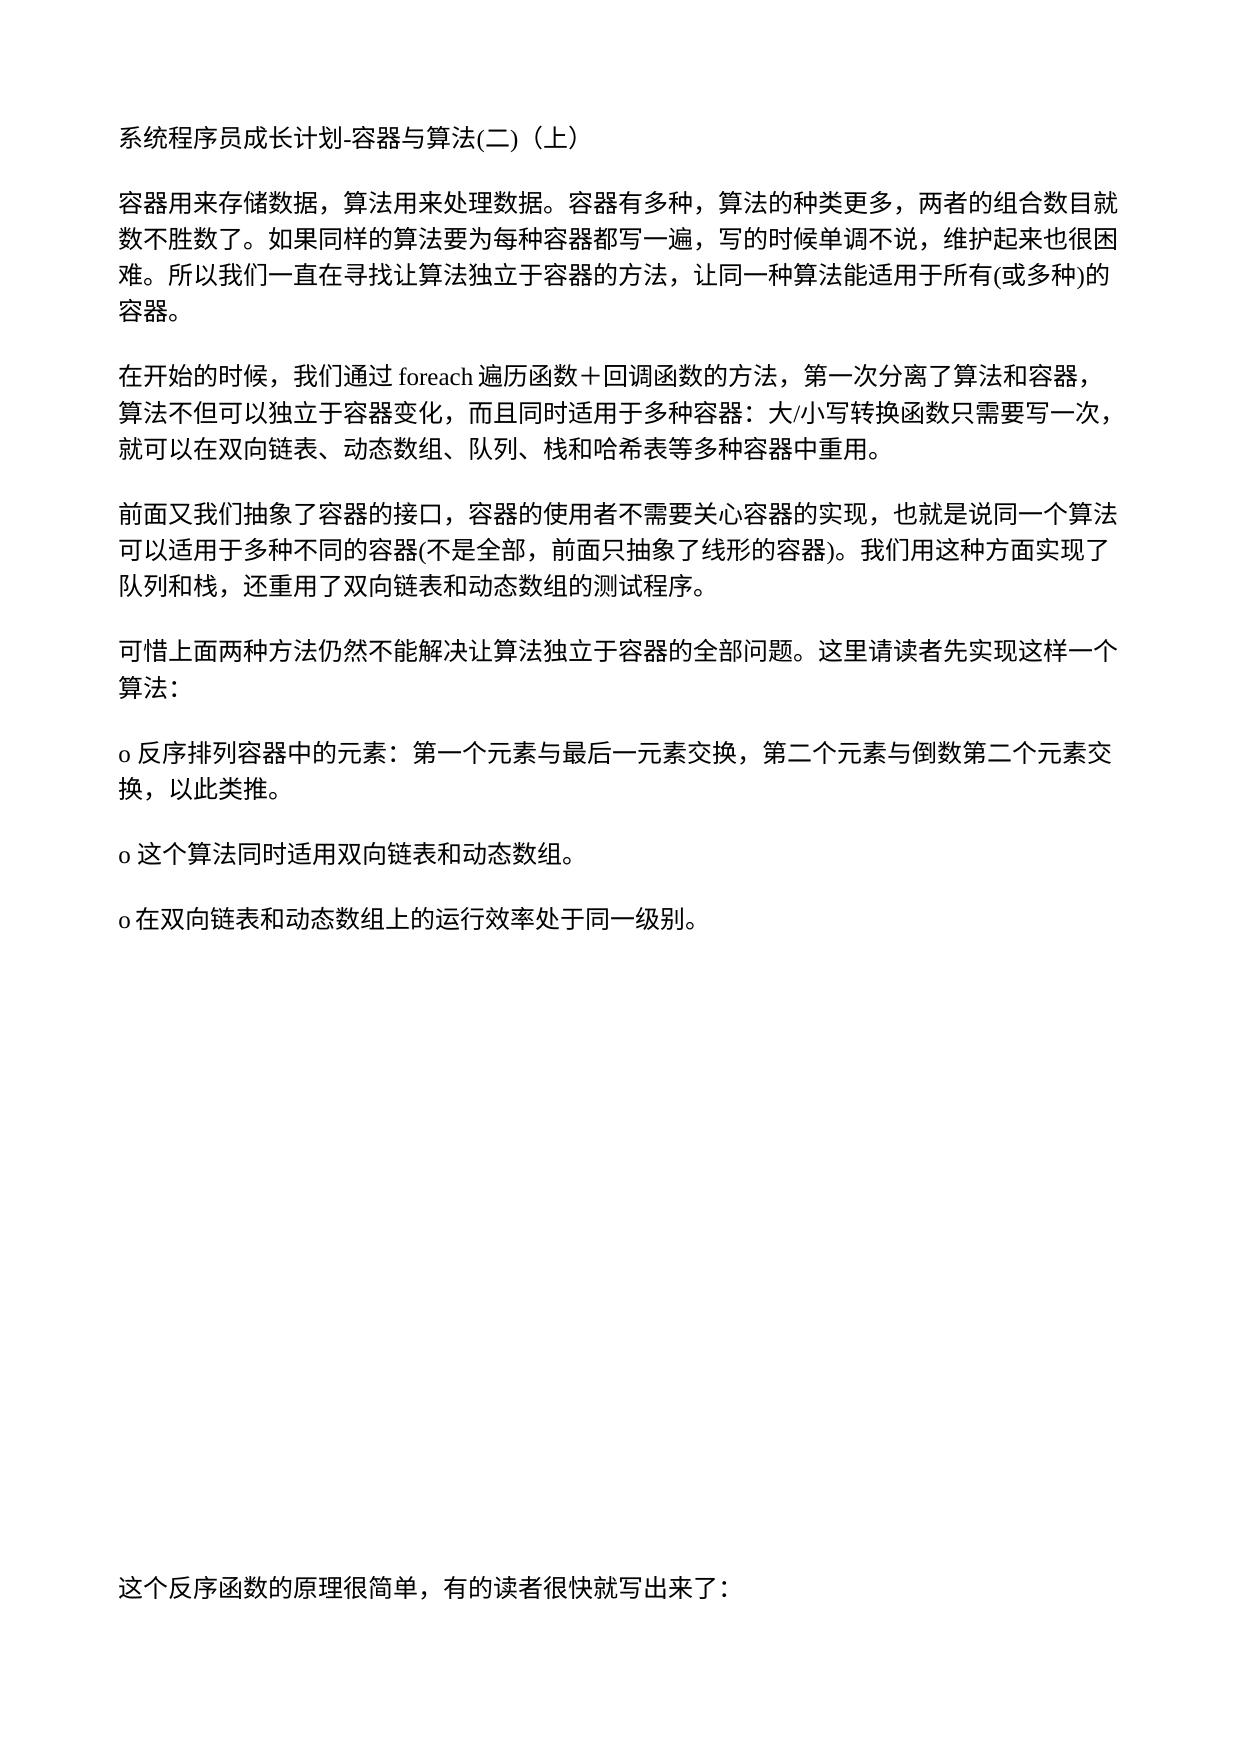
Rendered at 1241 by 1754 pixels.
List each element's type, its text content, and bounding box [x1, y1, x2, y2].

text o在双向链表和动态数组上的运行效率处于同一级别。 [118, 899, 1122, 936]
text 容器用来存储数据，算法用来处理数据。容器有多种，算法的种类更多，两者的组合数目就数不胜数了。如果同样的算法要为每种容器都写一遍，写的时候单调不说，维护起来也很困难。所以我们一直在寻找让算法独立于容器的方法，让同一种算法能适用于所有(或多种)的容器。 [118, 183, 1122, 328]
text o 反序排列容器中的元素：第一个元素与最后一元素交换，第二个元素与倒数第二个元素交换，以此类推。 [118, 733, 1122, 806]
text 系统程序员成长计划-容器与算法(二)（上） [118, 118, 1122, 154]
text o 这个算法同时适用双向链表和动态数组。 [118, 834, 1122, 871]
text 前面又我们抽象了容器的接口，容器的使用者不需要关心容器的实现，也就是说同一个算法可以适用于多种不同的容器(不是全部，前面只抽象了线形的容器)。我们用这种方面实现了队列和栈，还重用了双向链表和动态数组的测试程序。 [118, 494, 1122, 603]
text 可惜上面两种方法仍然不能解决让算法独立于容器的全部问题。这里请读者先实现这样一个算法： [118, 632, 1122, 704]
text 这个反序函数的原理很简单，有的读者很快就写出来了： [118, 1568, 1122, 1604]
text 在开始的时候，我们通过foreach遍历函数＋回调函数的方法，第一次分离了算法和容器，算法不但可以独立于容器变化，而且同时适用于多种容器：大/小写转换函数只需要写一次，就可以在双向链表、动态数组、队列、栈和哈希表等多种容器中重用。 [118, 357, 1122, 466]
